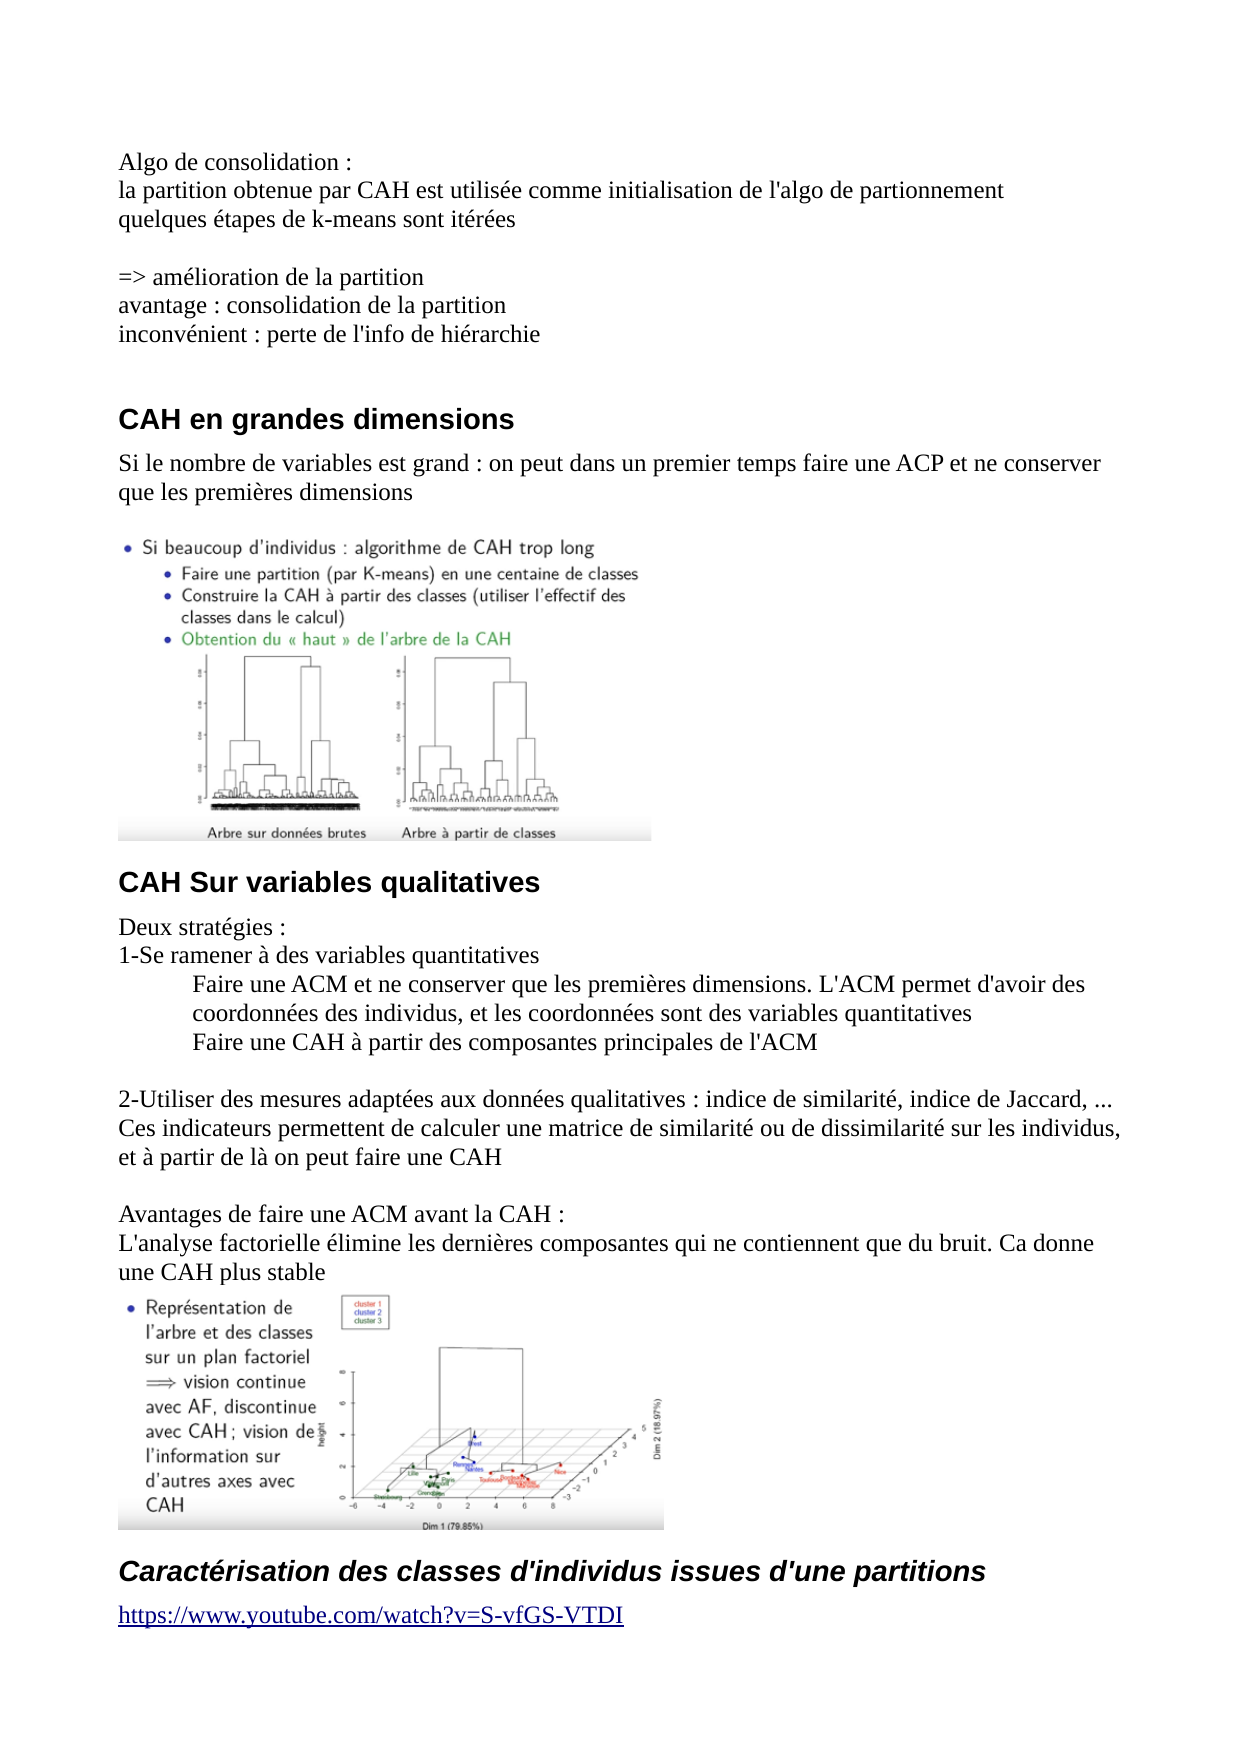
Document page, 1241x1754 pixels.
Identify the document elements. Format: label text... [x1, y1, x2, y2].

text la partition obtenue par CAH est utilisée comme initialisation de l'algo de partionnement [118, 176, 1122, 204]
text https://www.youtube.com/watch?v=S-vfGS-VTDI [118, 1600, 1122, 1629]
text => amélioration de la partition [118, 262, 1122, 291]
text Faire une CAH à partir des composantes principales de l'ACM [192, 1027, 1122, 1055]
text Algo de consolidation : [118, 147, 1122, 176]
text 2-Utiliser des mesures adaptées aux données qualitatives : indice de similarité, indice de Jaccard, ... [118, 1084, 1122, 1113]
text quelques étapes de k-means sont itérées [118, 204, 1122, 233]
text Faire une ACM et ne conserver que les premières dimensions. L'ACM permet d'avoir des coordonnées des individus, et les coordonnées sont des variables quantitatives [192, 969, 1122, 1027]
text Ces indicateurs permettent de calculer une matrice de similarité ou de dissimilarité sur les individus, et à partir de là on peut faire une CAH [118, 1113, 1122, 1170]
text L'analyse factorielle élimine les dernières composantes qui ne contiennent que du bruit. Ca donne une CAH plus stable [118, 1228, 1122, 1285]
text avantage : consolidation de la partition [118, 291, 1122, 319]
subtitle Caractérisation des classes d'individus issues d'une partitions [118, 1554, 1122, 1588]
text Avantages de faire une ACM avant la CAH : [118, 1199, 1122, 1228]
subtitle CAH Sur variables qualitatives [118, 866, 1122, 899]
text inconvénient : perte de l'info de hiérarchie [118, 319, 1122, 348]
text Si le nombre de variables est grand : on peut dans un premier temps faire une ACP et ne conserver que les premières dimensions [118, 448, 1122, 505]
subtitle CAH en grandes dimensions [118, 402, 1122, 435]
text 1-Se ramener à des variables quantitatives [118, 940, 1122, 969]
text Deux stratégies : [118, 912, 1122, 940]
